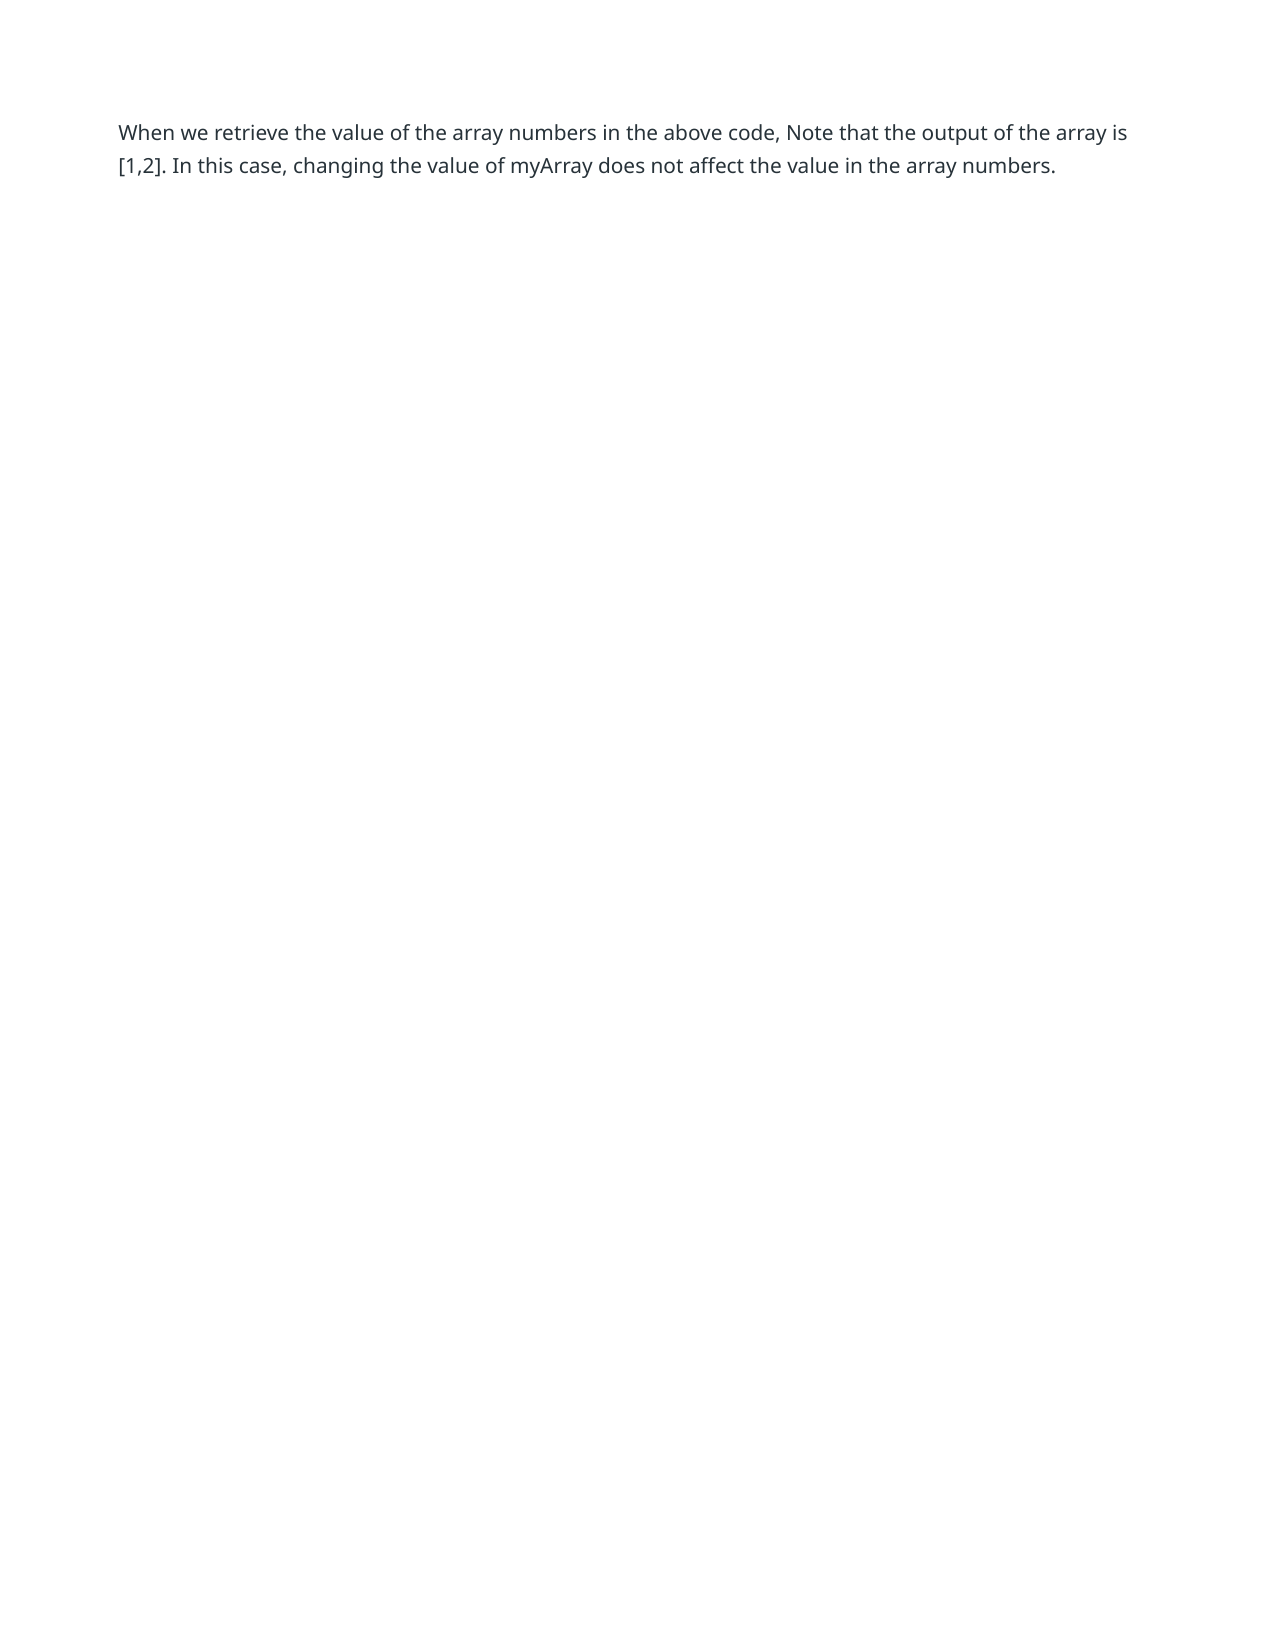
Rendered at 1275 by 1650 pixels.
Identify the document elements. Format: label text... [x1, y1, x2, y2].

text When we retrieve the value of the array numbers in the above code, Note that the output of the array is [1,2]. In this case, changing the value of myArray does not affect the value in the array numbers. [118, 118, 1157, 179]
